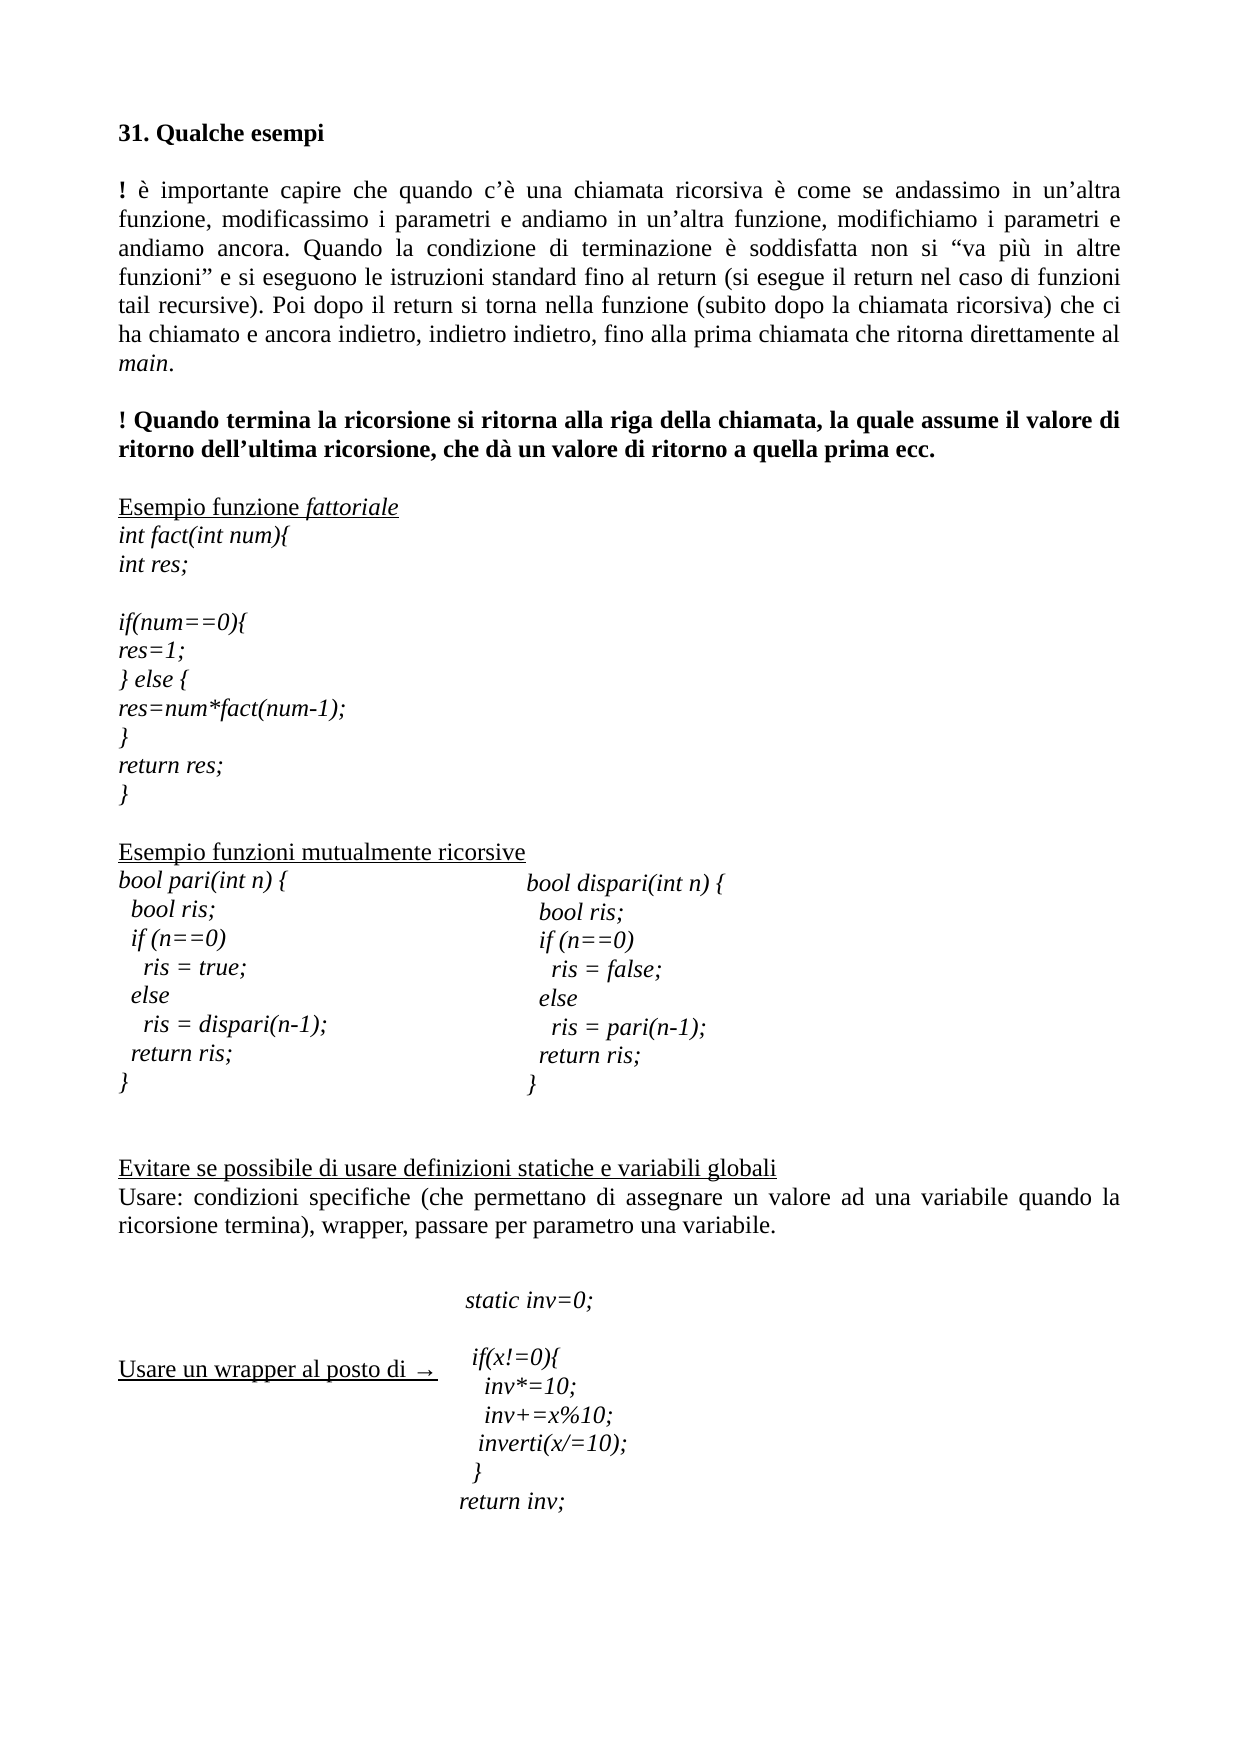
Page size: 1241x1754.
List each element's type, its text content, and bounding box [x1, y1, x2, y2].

text int res; [118, 549, 1122, 578]
text } [118, 1067, 1122, 1096]
text if(num==0){ [118, 607, 1122, 636]
text else [118, 981, 1122, 1009]
text } [118, 722, 1122, 751]
text if (n==0) [118, 923, 1122, 952]
text 31. Qualche esempi [118, 118, 1122, 147]
text ! Quando termina la ricorsione si ritorna alla riga della chiamata, la quale assume il valore di ritorno dell’ultima ricorsione, che dà un valore di ritorno a quella prima ecc. [118, 406, 1122, 463]
text return ris; [118, 1038, 1122, 1067]
text Esempio funzione fattoriale [118, 492, 1122, 521]
text Usare: condizioni specifiche (che permettano di assegnare un valore ad una variabile quando la ricorsione termina), wrapper, passare per parametro una variabile. [118, 1182, 1122, 1239]
text Esempio funzioni mutualmente ricorsive [118, 837, 1122, 866]
text Usare un wrapper al posto di → [118, 1354, 1122, 1383]
text bool ris; [118, 894, 1122, 923]
text res=num*fact(num-1); [118, 693, 1122, 722]
text ! è importante capire che quando c’è una chiamata ricorsiva è come se andassimo in un’altra funzione, modificassimo i parametri e andiamo in un’altra funzione, modifichiamo i parametri e andiamo ancora. Quando la condizione di terminazione è soddisfatta non si “va più in altre funzioni” e si eseguono le istruzioni standard fino al return (si esegue il return nel caso di funzioni tail recursive). Poi dopo il return si torna nella funzione (subito dopo la chiamata ricorsiva) che ci ha chiamato e ancora indietro, indietro indietro, fino alla prima chiamata che ritorna direttamente al main. [118, 176, 1122, 377]
text } else { [118, 664, 1122, 693]
text bool pari(int n) { [118, 866, 1122, 894]
text return res; [118, 751, 1122, 779]
text } [118, 779, 1122, 808]
text res=1; [118, 636, 1122, 664]
text Evitare se possibile di usare definizioni statiche e variabili globali [118, 1153, 1122, 1182]
text ris = true; [118, 952, 1122, 981]
text ris = dispari(n-1); [118, 1009, 1122, 1038]
text int fact(int num){ [118, 521, 1122, 549]
